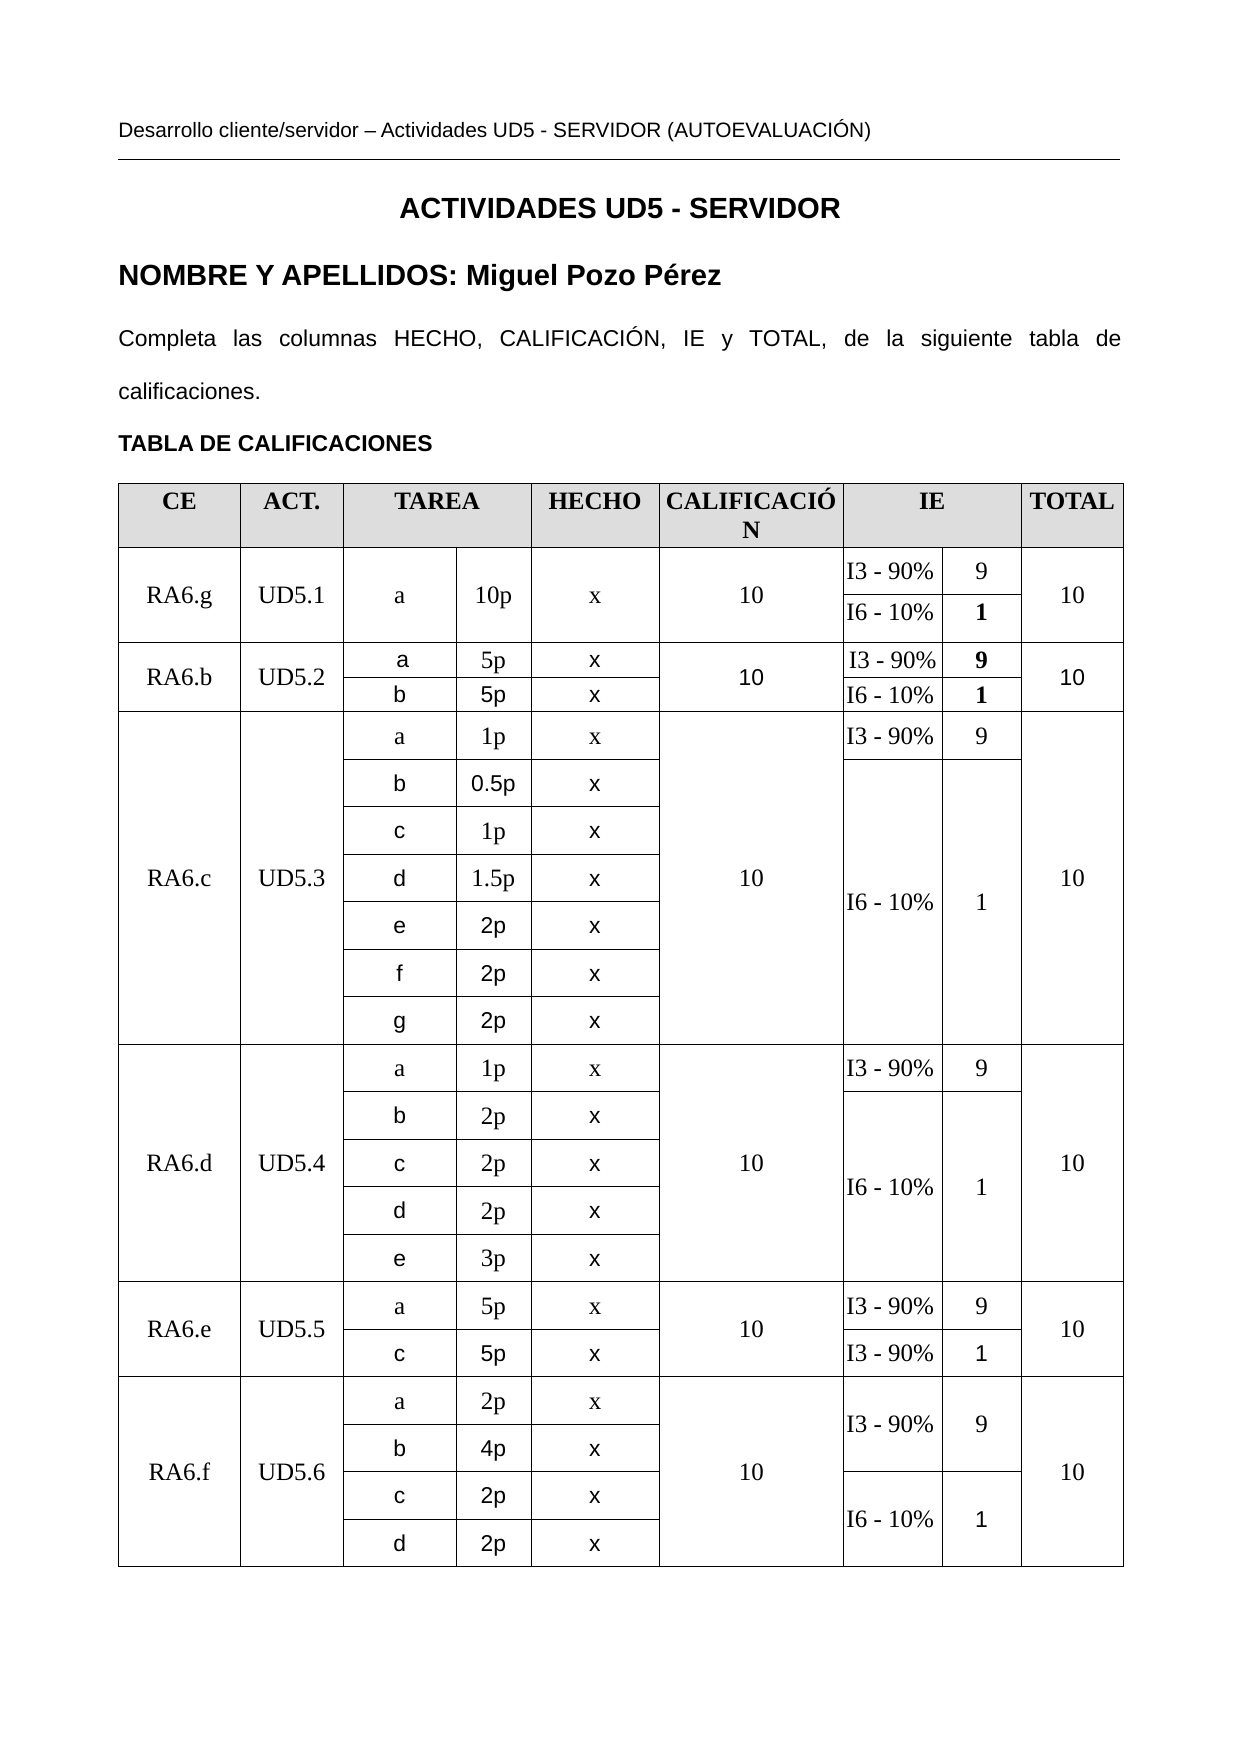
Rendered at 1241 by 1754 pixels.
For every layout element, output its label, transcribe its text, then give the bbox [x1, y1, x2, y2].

table_cell x [532, 950, 659, 996]
table_cell x [532, 1520, 659, 1566]
table_cell 10 [660, 643, 843, 711]
table_cell x [532, 902, 659, 949]
table_cell x [532, 1092, 659, 1139]
table_cell x [532, 643, 659, 677]
table_cell 2p [457, 1472, 531, 1519]
table_cell x [532, 760, 659, 806]
table_cell I3 - 90% [844, 548, 942, 594]
table_cell x [532, 997, 659, 1044]
table_cell 9 [943, 1045, 1021, 1091]
table_cell 1p [457, 1045, 531, 1091]
table_cell x [532, 855, 659, 901]
table_cell x [532, 1377, 659, 1424]
table_cell 5p [457, 1282, 531, 1329]
table_cell 1 [943, 1092, 1021, 1281]
table_cell e [344, 1235, 456, 1281]
table_cell 9 [943, 643, 1021, 677]
table_cell 9 [943, 1282, 1021, 1329]
table_cell 3p [457, 1235, 531, 1281]
table_cell 9 [943, 548, 1021, 594]
table_cell x [532, 1472, 659, 1519]
table_cell UD5.1 [241, 548, 343, 642]
table_cell c [344, 1472, 456, 1519]
table_cell 5p [457, 643, 531, 677]
table_cell 10 [1022, 548, 1123, 642]
table_cell I3 - 90% [844, 712, 942, 759]
table_cell I3 - 90% [844, 1282, 942, 1329]
table_cell 2p [457, 1140, 531, 1186]
table_cell I6 - 10% [844, 760, 942, 1044]
table_cell 10 [660, 1377, 843, 1566]
table_header ACT. [241, 484, 343, 547]
table_cell I3 - 90% [844, 643, 942, 677]
table_cell g [344, 997, 456, 1044]
table_cell 1 [943, 1330, 1021, 1376]
subtitle ACTIVIDADES UD5 - SERVIDOR [118, 191, 1122, 224]
table_cell UD5.6 [241, 1377, 343, 1566]
table_cell 2p [457, 950, 531, 996]
table_cell c [344, 1140, 456, 1186]
table_header IE [844, 484, 1021, 547]
table_cell a [344, 712, 456, 759]
table_cell 1 [943, 1472, 1021, 1566]
table_cell d [344, 1520, 456, 1566]
table_cell x [532, 1282, 659, 1329]
table_cell 1 [943, 595, 1021, 642]
table_cell 2p [457, 902, 531, 949]
table_cell UD5.4 [241, 1045, 343, 1281]
table_header CALIFICACIÓN [660, 484, 843, 547]
table_cell 9 [943, 712, 1021, 759]
table_cell d [344, 855, 456, 901]
table_cell x [532, 1187, 659, 1234]
table_cell a [344, 548, 456, 642]
table_cell I6 - 10% [844, 678, 942, 711]
table_cell b [344, 760, 456, 806]
table_cell 1p [457, 712, 531, 759]
table_cell UD5.3 [241, 712, 343, 1044]
table_cell RA6.g [119, 548, 240, 642]
table_cell a [344, 1377, 456, 1424]
table_header HECHO [532, 484, 659, 547]
table_cell b [344, 1425, 456, 1471]
text TABLA DE CALIFICACIONES [118, 430, 1122, 457]
table_cell b [344, 1092, 456, 1139]
table_cell 10 [1022, 643, 1123, 711]
table_cell 5p [457, 678, 531, 711]
table_cell 1p [457, 807, 531, 854]
table_cell 10 [1022, 1377, 1123, 1566]
table_cell c [344, 1330, 456, 1376]
table_header TOTAL [1022, 484, 1123, 547]
table_cell I3 - 90% [844, 1377, 942, 1471]
table_cell c [344, 807, 456, 854]
table_cell 4p [457, 1425, 531, 1471]
table_cell 5p [457, 1330, 531, 1376]
table_cell e [344, 902, 456, 949]
table_cell 10 [1022, 1045, 1123, 1281]
table_cell RA6.b [119, 643, 240, 711]
table_cell 10 [660, 712, 843, 1044]
table_cell 10 [660, 1045, 843, 1281]
table_cell x [532, 1235, 659, 1281]
table_cell f [344, 950, 456, 996]
table_cell 9 [943, 1377, 1021, 1471]
table_cell a [344, 643, 456, 677]
table_cell 2p [457, 997, 531, 1044]
table_cell 1 [943, 678, 1021, 711]
table_cell RA6.e [119, 1282, 240, 1376]
table_cell d [344, 1187, 456, 1234]
table_cell 2p [457, 1092, 531, 1139]
table_cell x [532, 807, 659, 854]
table_cell 1 [943, 760, 1021, 1044]
table_cell I3 - 90% [844, 1045, 942, 1091]
table_cell RA6.c [119, 712, 240, 1044]
table_cell 2p [457, 1187, 531, 1234]
table_cell a [344, 1282, 456, 1329]
table_cell 10 [1022, 1282, 1123, 1376]
table_cell 10p [457, 548, 531, 642]
table_cell 2p [457, 1377, 531, 1424]
table_cell UD5.5 [241, 1282, 343, 1376]
table_cell x [532, 678, 659, 711]
table_cell RA6.d [119, 1045, 240, 1281]
table_cell 0.5p [457, 760, 531, 806]
table_cell b [344, 678, 456, 711]
table_cell x [532, 1330, 659, 1376]
table_cell a [344, 1045, 456, 1091]
table_cell x [532, 1425, 659, 1471]
table_header CE [119, 484, 240, 547]
text Completa las columnas HECHO, CALIFICACIÓN, IE y TOTAL, de la siguiente tabla de calificaciones. [118, 325, 1122, 404]
table_cell 10 [660, 548, 843, 642]
table_cell x [532, 1140, 659, 1186]
table_cell 2p [457, 1520, 531, 1566]
table_cell x [532, 548, 659, 642]
table_cell I3 - 90% [844, 1330, 942, 1376]
table_cell I6 - 10% [844, 1092, 942, 1281]
table_cell 1.5p [457, 855, 531, 901]
table_cell I6 - 10% [844, 595, 942, 642]
table_header TAREA [344, 484, 531, 547]
table_cell 10 [1022, 712, 1123, 1044]
text NOMBRE Y APELLIDOS: Miguel Pozo Pérez [118, 258, 1122, 291]
table_cell 10 [660, 1282, 843, 1376]
table_cell x [532, 1045, 659, 1091]
table_cell UD5.2 [241, 643, 343, 711]
table_cell I6 - 10% [844, 1472, 942, 1566]
table_cell RA6.f [119, 1377, 240, 1566]
table_cell x [532, 712, 659, 759]
